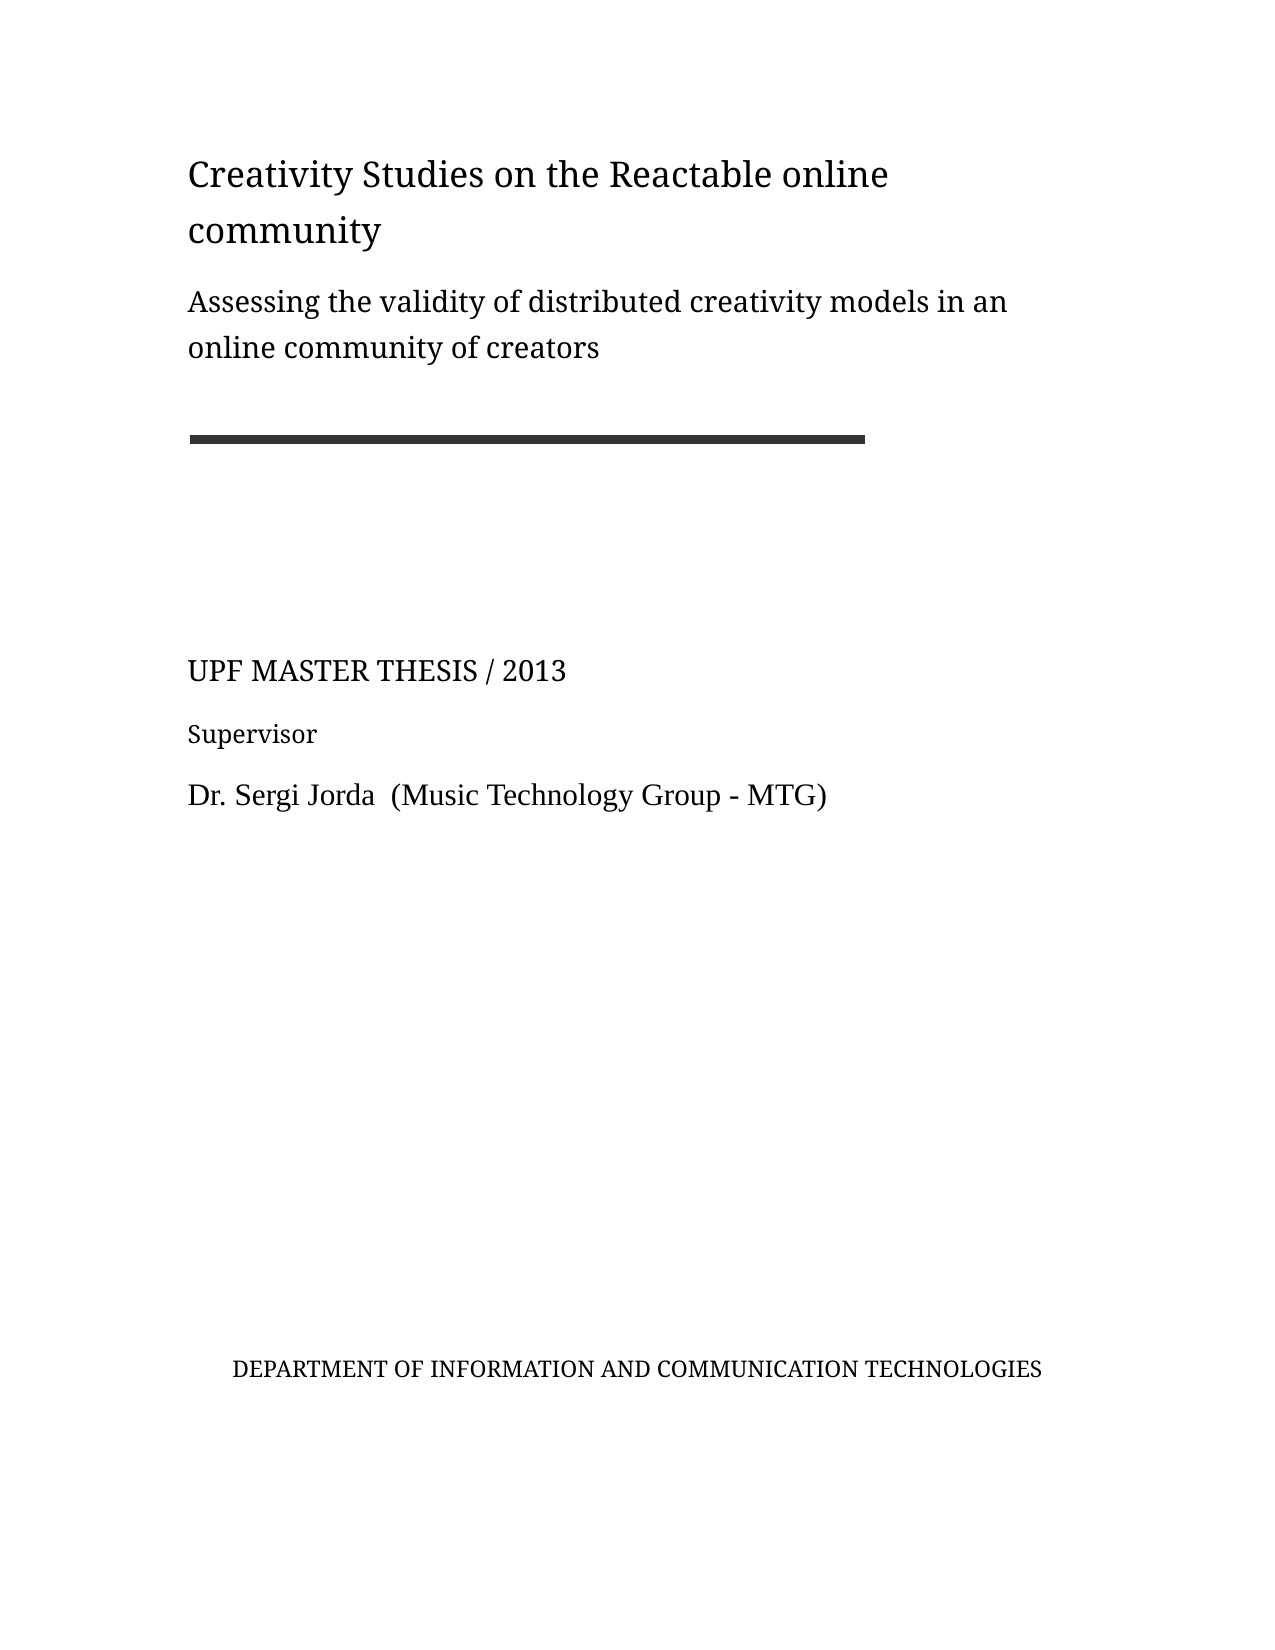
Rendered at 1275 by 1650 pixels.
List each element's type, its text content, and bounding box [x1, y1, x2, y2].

text DEPARTMENT OF INFORMATION AND COMMUNICATION TECHNOLOGIES [187, 1353, 1087, 1384]
text Creativity Studies on the Reactable online community [187, 150, 1087, 254]
text Assessing the validity of distributed creativity models in an online community of creators [187, 282, 1087, 367]
text UPF MASTER THESIS / 2013 [187, 650, 1087, 689]
text Supervisor [187, 716, 1087, 750]
text Dr. Sergi Jorda (Music Technology Group - MTG) [187, 776, 1087, 812]
